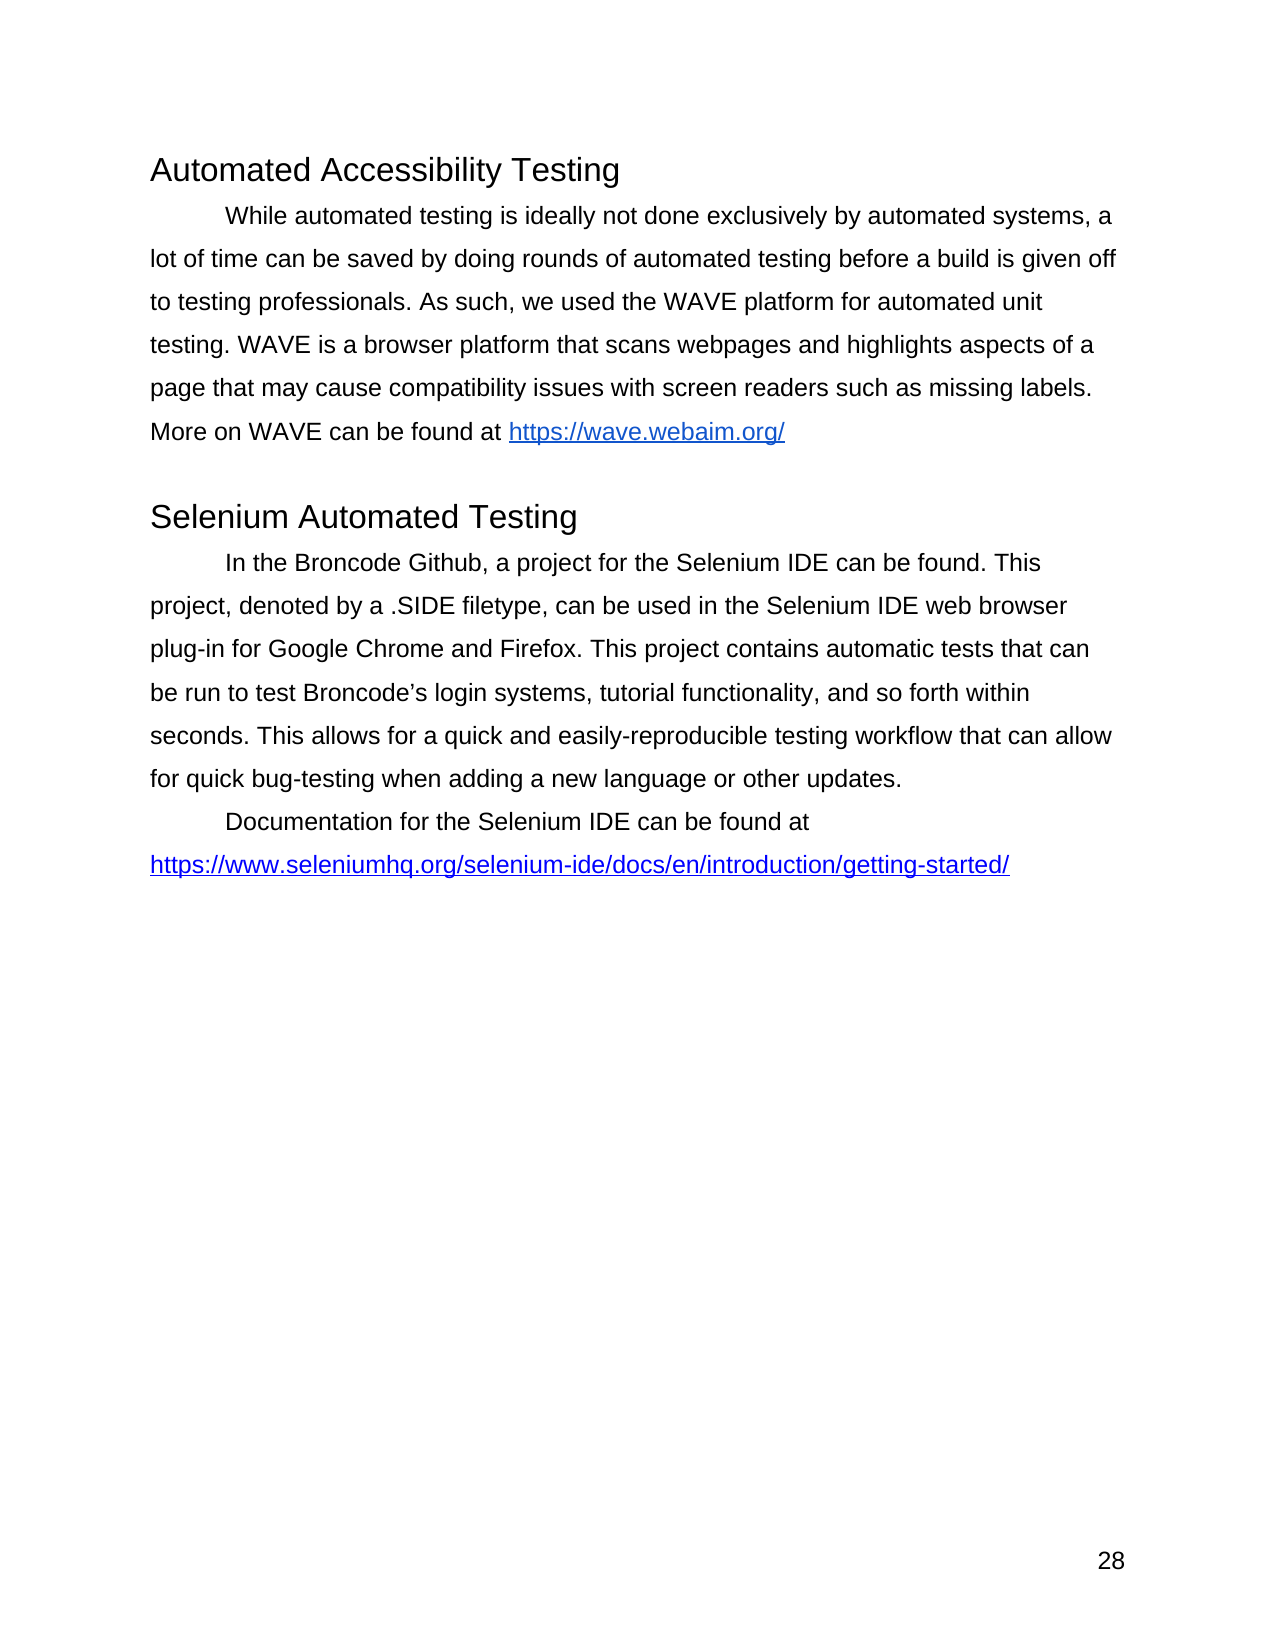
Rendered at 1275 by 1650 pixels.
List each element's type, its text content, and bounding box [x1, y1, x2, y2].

text While automated testing is ideally not done exclusively by automated systems, a lot of time can be saved by doing rounds of automated testing before a build is given off to testing professionals. As such, we used the WAVE platform for automated unit testing. WAVE is a browser platform that scans webpages and highlights aspects of a page that may cause compatibility issues with screen readers such as missing labels. More on WAVE can be found at https://wave.webaim.org/ [150, 201, 1125, 445]
text Documentation for the Selenium IDE can be found at https://www.seleniumhq.org/selenium-ide/docs/en/introduction/getting-started/ [150, 807, 1125, 879]
text In the Broncode Github, a project for the Selenium IDE can be found. This project, denoted by a .SIDE filetype, can be used in the Selenium IDE web browser plug-in for Google Chrome and Firefox. This project contains automatic tests that can be run to test Broncode’s login systems, tutorial functionality, and so forth within seconds. This allows for a quick and easily-reproducible testing workflow that can allow for quick bug-testing when adding a new language or other updates. [150, 548, 1125, 792]
subtitle Selenium Automated Testing [150, 497, 1125, 536]
subtitle Automated Accessibility Testing [150, 150, 1125, 188]
